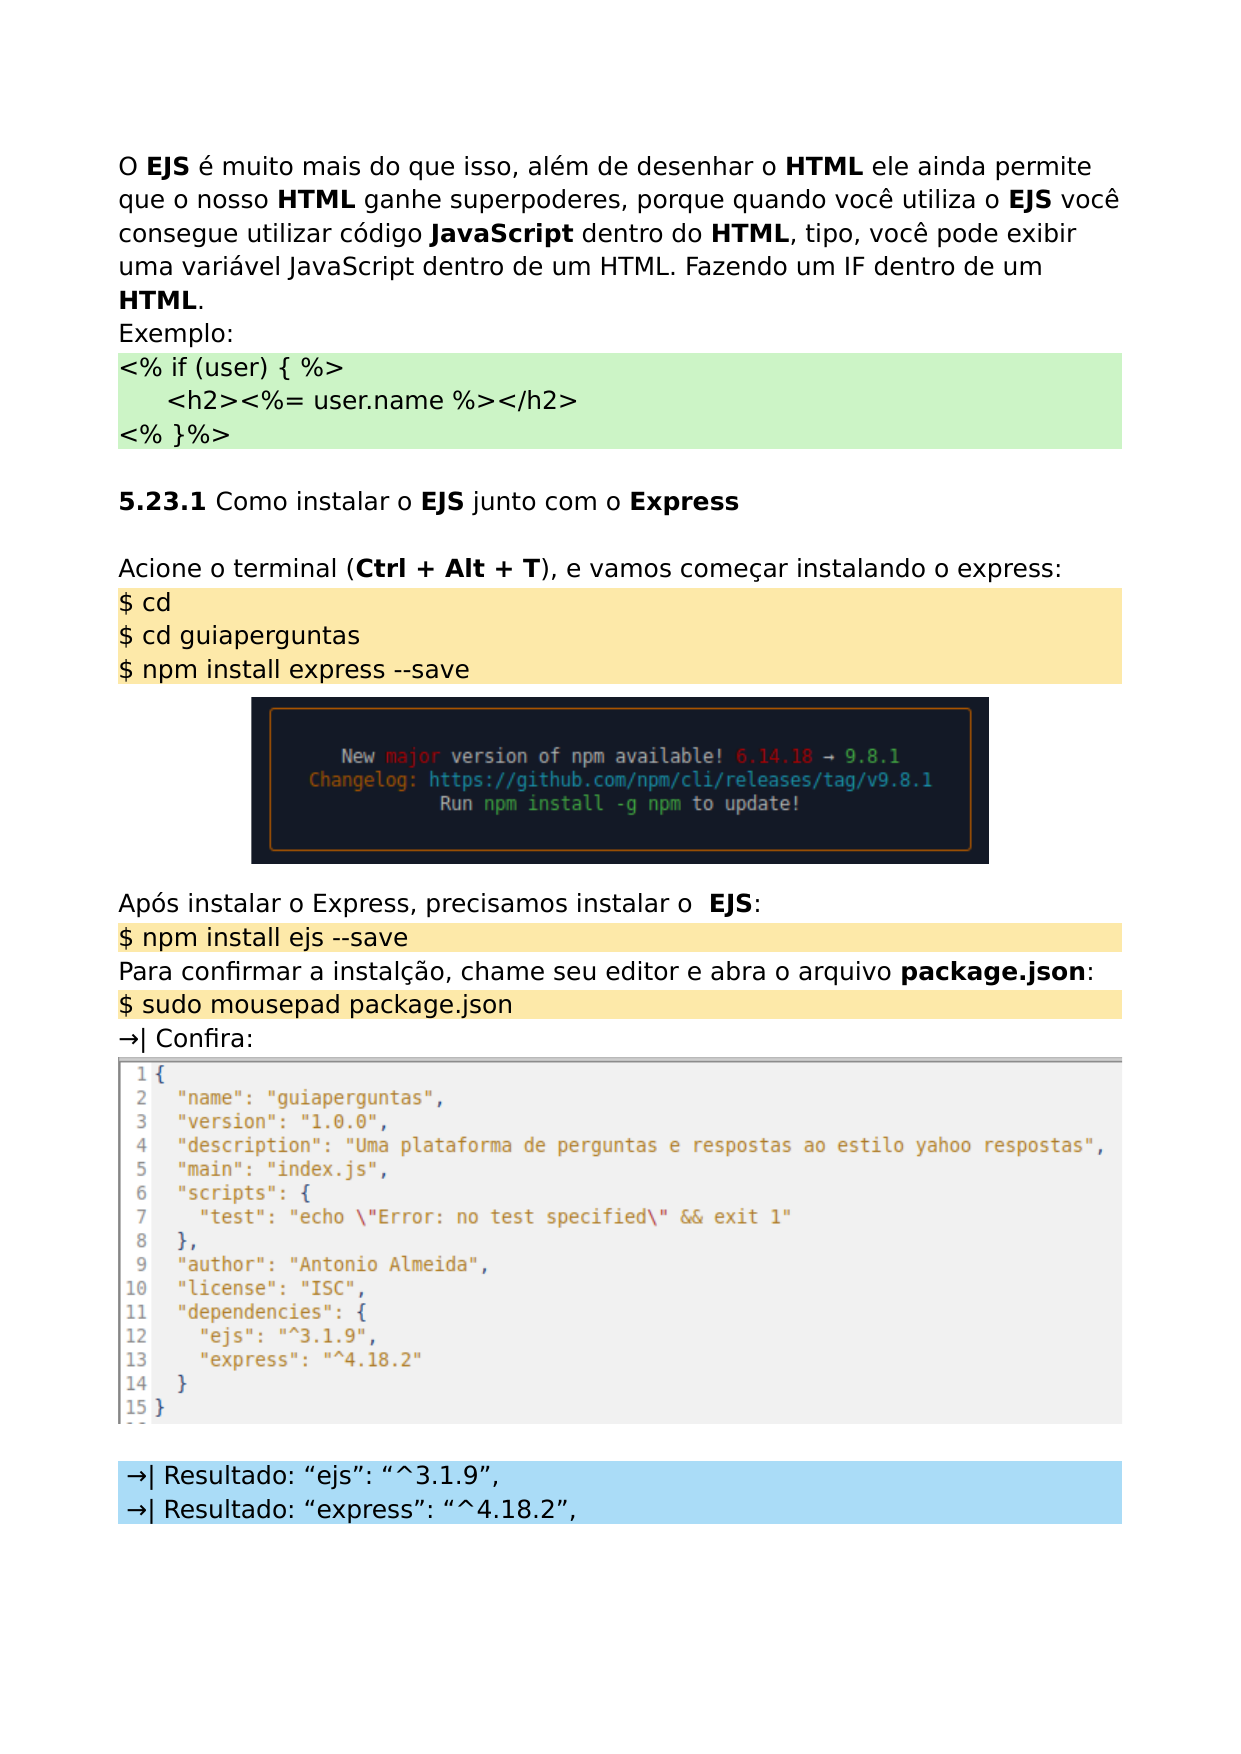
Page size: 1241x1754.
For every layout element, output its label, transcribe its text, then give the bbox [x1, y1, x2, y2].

text →| Confira: [118, 1024, 1122, 1053]
text <% }%> [118, 420, 1122, 449]
text $ sudo mousepad package.json [118, 990, 1122, 1019]
text Acione o terminal (Ctrl + Alt + T), e vamos começar instalando o express: [118, 554, 1122, 583]
text Para confirmar a instalção, chame seu editor e abra o arquivo package.json: [118, 957, 1122, 986]
text <% if (user) { %> [118, 353, 1122, 382]
text Após instalar o Express, precisamos instalar o EJS: [118, 889, 1122, 919]
text $ npm install ejs --save [118, 923, 1122, 952]
text →| Resultado: “express”: “^4.18.2”, [118, 1495, 1122, 1524]
text Exemplo: [118, 319, 1122, 348]
text →| Resultado: “ejs”: “^3.1.9”, [118, 1461, 1122, 1491]
text O EJS é muito mais do que isso, além de desenhar o HTML ele ainda permite que o nosso HTML ganhe superpoderes, porque quando você utiliza o EJS você consegue utilizar código JavaScript dentro do HTML, tipo, você pode exibir uma variável JavaScript dentro de um HTML. Fazendo um IF dentro de um HTML. [118, 152, 1122, 315]
text 5.23.1 Como instalar o EJS junto com o Express [118, 487, 1122, 516]
text $ cd guiaperguntas [118, 621, 1122, 650]
text $ npm install express --save [118, 655, 1122, 684]
picture [251, 697, 989, 864]
text <h2><%= user.name %></h2> [118, 386, 1122, 416]
text $ cd [118, 588, 1122, 617]
picture [118, 1057, 1123, 1424]
